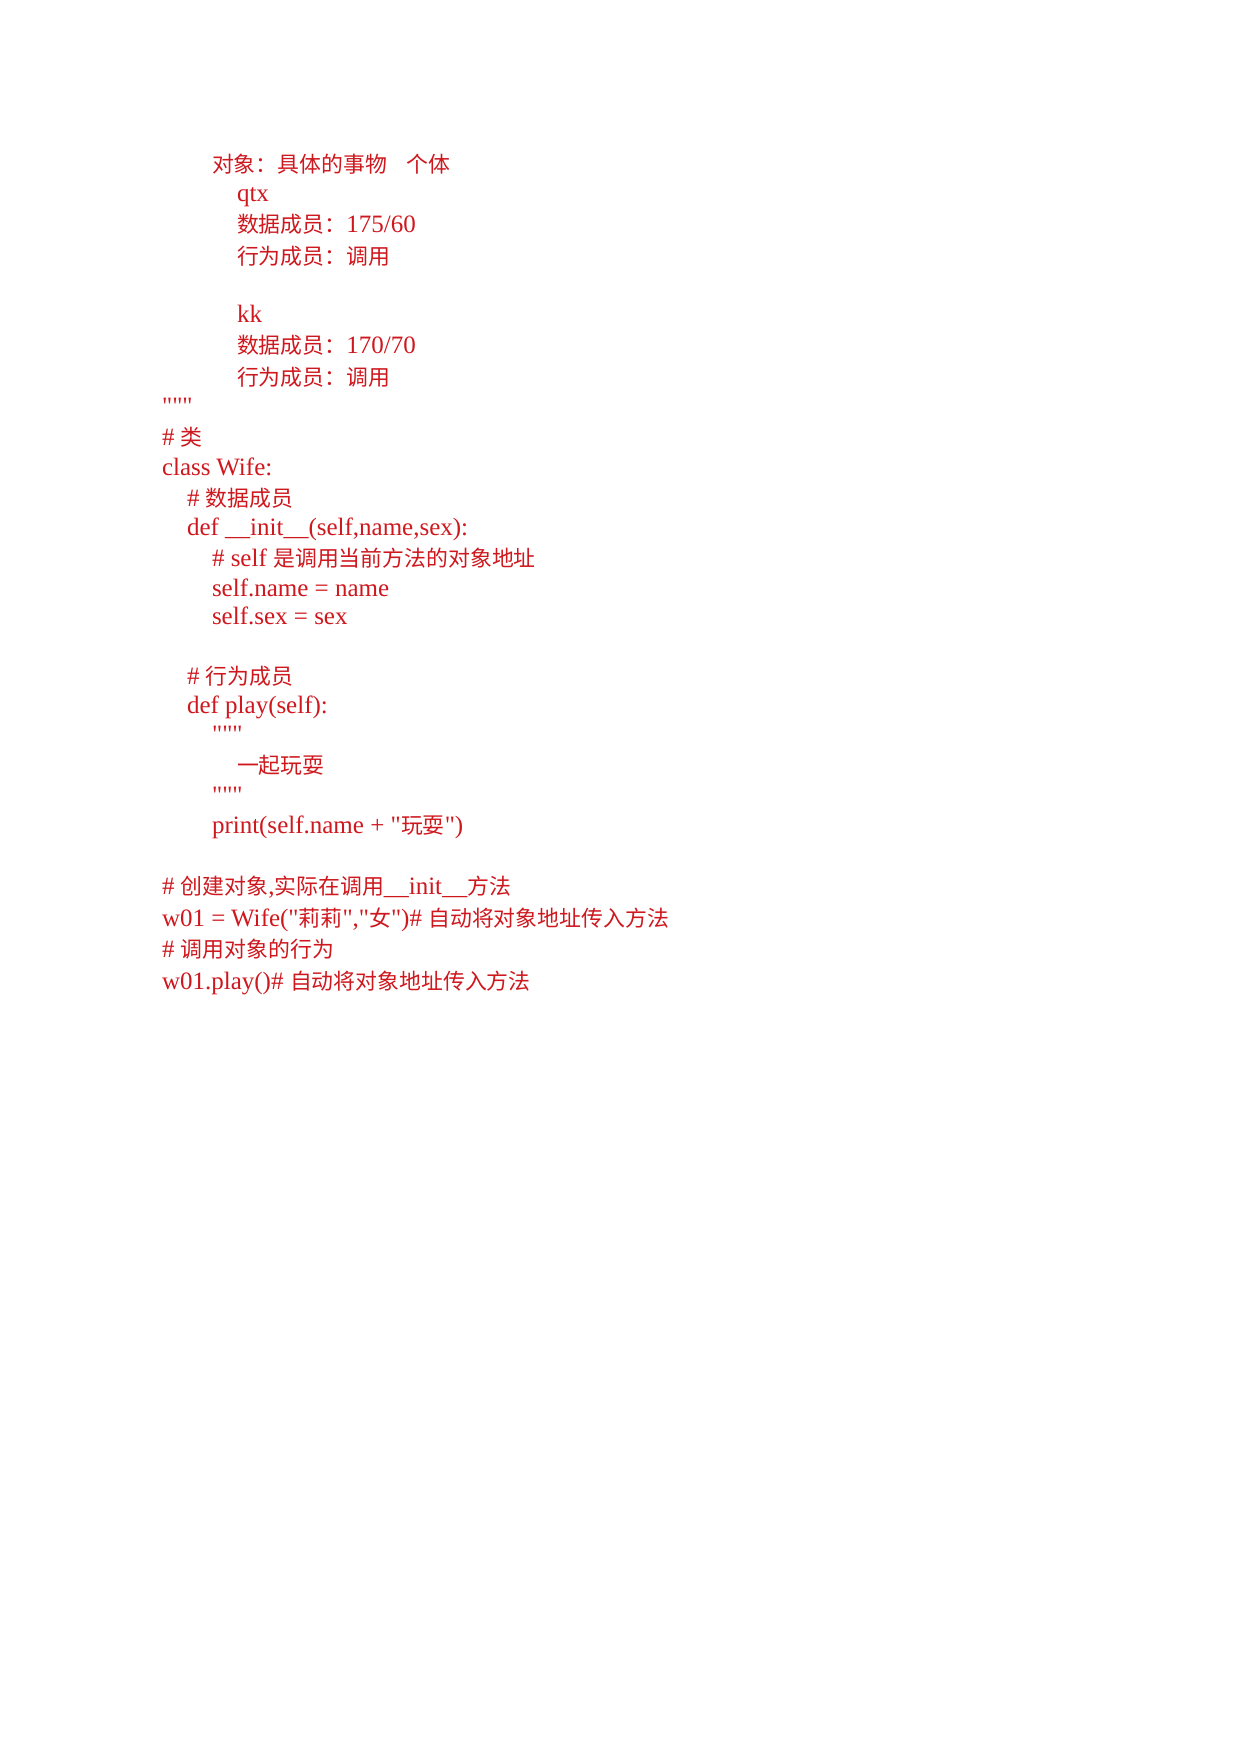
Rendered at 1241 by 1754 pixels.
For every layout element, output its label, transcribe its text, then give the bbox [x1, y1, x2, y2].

list """ [118, 391, 1122, 420]
list 行为成员：调用 [118, 360, 1122, 391]
list qtx [118, 178, 1122, 207]
list """ [118, 780, 1122, 808]
list 行为成员：调用 [118, 239, 1122, 271]
list w01.play()# 自动将对象地址传入方法 [118, 964, 1122, 996]
list 数据成员：175/60 [118, 207, 1122, 239]
list # 类 [118, 420, 1122, 452]
list def __init__(self,name,sex): [118, 512, 1122, 541]
list 数据成员：170/70 [118, 328, 1122, 360]
list # 行为成员 [118, 659, 1122, 691]
list 一起玩耍 [118, 748, 1122, 780]
list print(self.name + "玩耍") [118, 808, 1122, 840]
list def play(self): [118, 691, 1122, 719]
list self.name = name [118, 573, 1122, 601]
list w01 = Wife("莉莉","女")# 自动将对象地址传入方法 [118, 901, 1122, 932]
list 对象：具体的事物 个体 [118, 147, 1122, 178]
list # 调用对象的行为 [118, 932, 1122, 964]
list """ [118, 719, 1122, 748]
list # 数据成员 [118, 481, 1122, 512]
list class Wife: [118, 452, 1122, 481]
list # self 是调用当前方法的对象地址 [118, 541, 1122, 573]
list kk [118, 299, 1122, 328]
list self.sex = sex [118, 601, 1122, 630]
list # 创建对象,实际在调用__init__方法 [118, 869, 1122, 901]
